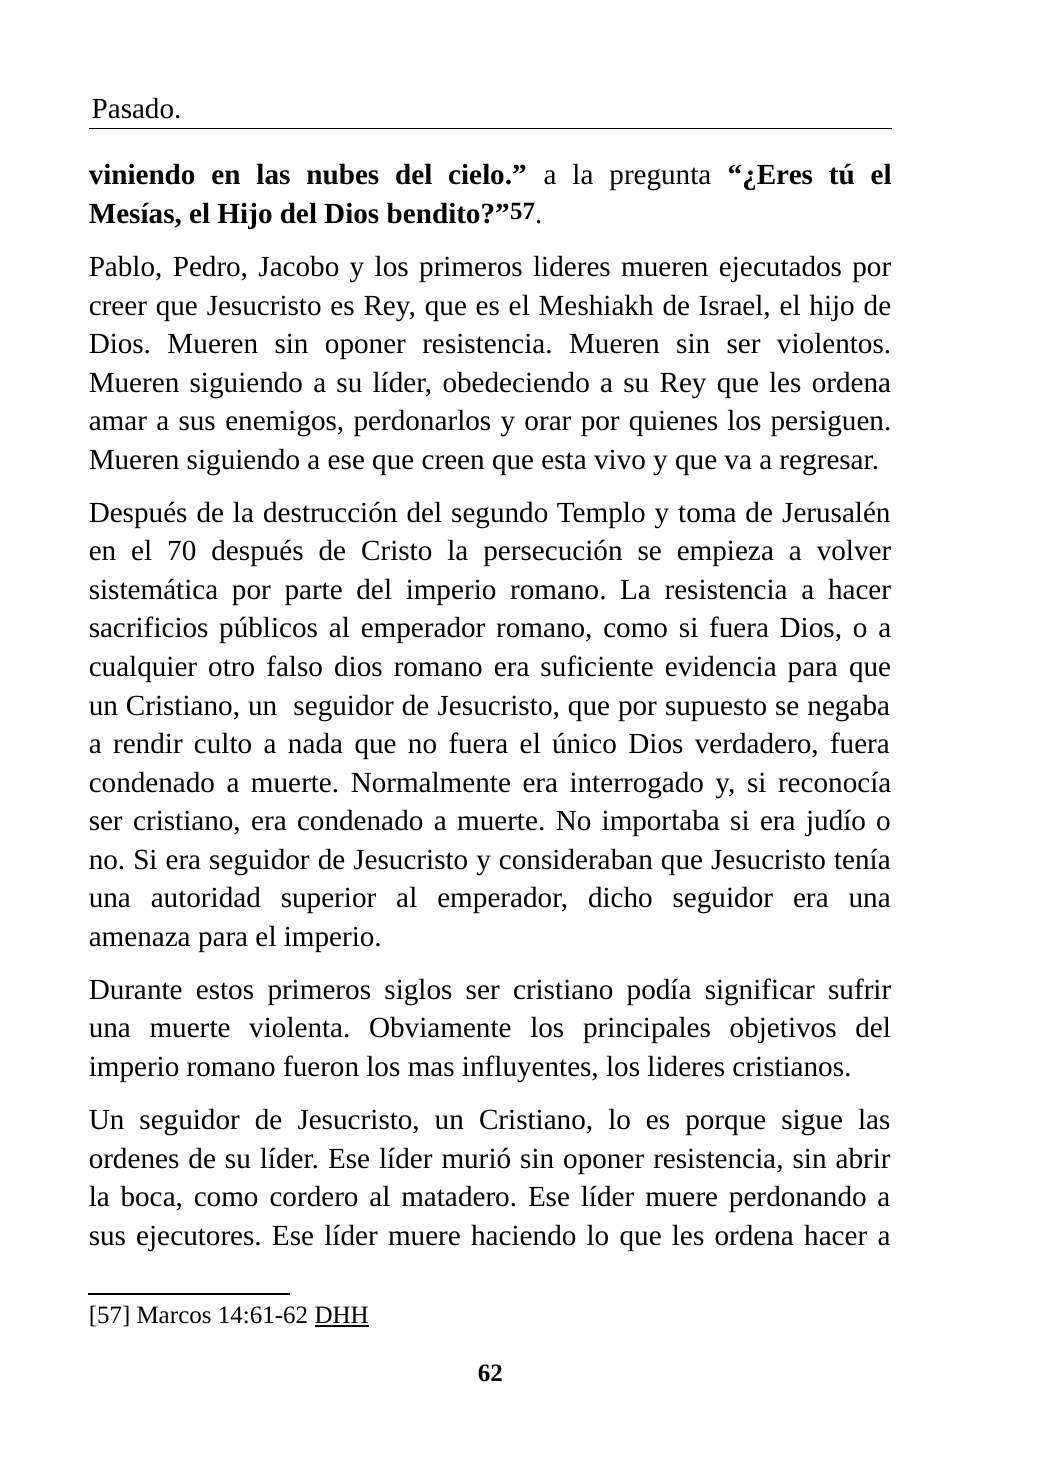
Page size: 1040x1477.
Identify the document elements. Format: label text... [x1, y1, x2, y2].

text Marcos 14:61-62 DHH [88, 1300, 892, 1329]
text Pablo, Pedro, Jacobo y los primeros lideres mueren ejecutados por creer que Jesucristo es Rey, que es el Meshiakh de Israel, el hijo de Dios. Mueren sin oponer resistencia. Mueren sin ser violentos. Mueren siguiendo a su líder, obedeciendo a su Rey que les ordena amar a sus enemigos, perdonarlos y orar por quienes los persiguen. Mueren siguiendo a ese que creen que esta vivo y que va a regresar. [88, 249, 892, 475]
text Después de la destrucción del segundo Templo y toma de Jerusalén en el 70 después de Cristo la persecución se empieza a volver sistemática por parte del imperio romano. La resistencia a hacer sacrificios públicos al emperador romano, como si fuera Dios, o a cualquier otro falso dios romano era suficiente evidencia para que un Cristiano, un seguidor de Jesucristo, que por supuesto se negaba a rendir culto a nada que no fuera el único Dios verdadero, fuera condenado a muerte. Normalmente era interrogado y, si reconocía ser cristiano, era condenado a muerte. No importaba si era judío o no. Si era seguidor de Jesucristo y consideraban que Jesucristo tenía una autoridad superior al emperador, dicho seguidor era una amenaza para el imperio. [88, 495, 892, 952]
text Un seguidor de Jesucristo, un Cristiano, lo es porque sigue las ordenes de su líder. Ese líder murió sin oponer resistencia, sin abrir la boca, como cordero al matadero. Ese líder muere perdonando a sus ejecutores. Ese líder muere haciendo lo que les ordena hacer a [88, 1102, 892, 1251]
text viniendo en las nubes del cielo.” a la pregunta “¿Eres tú el Mesías, el Hijo del Dios bendito?”. [88, 157, 892, 229]
text Durante estos primeros siglos ser cristiano podía significar sufrir una muerte violenta. Obviamente los principales objetivos del imperio romano fueron los mas influyentes, los lideres cristianos. [88, 972, 892, 1083]
